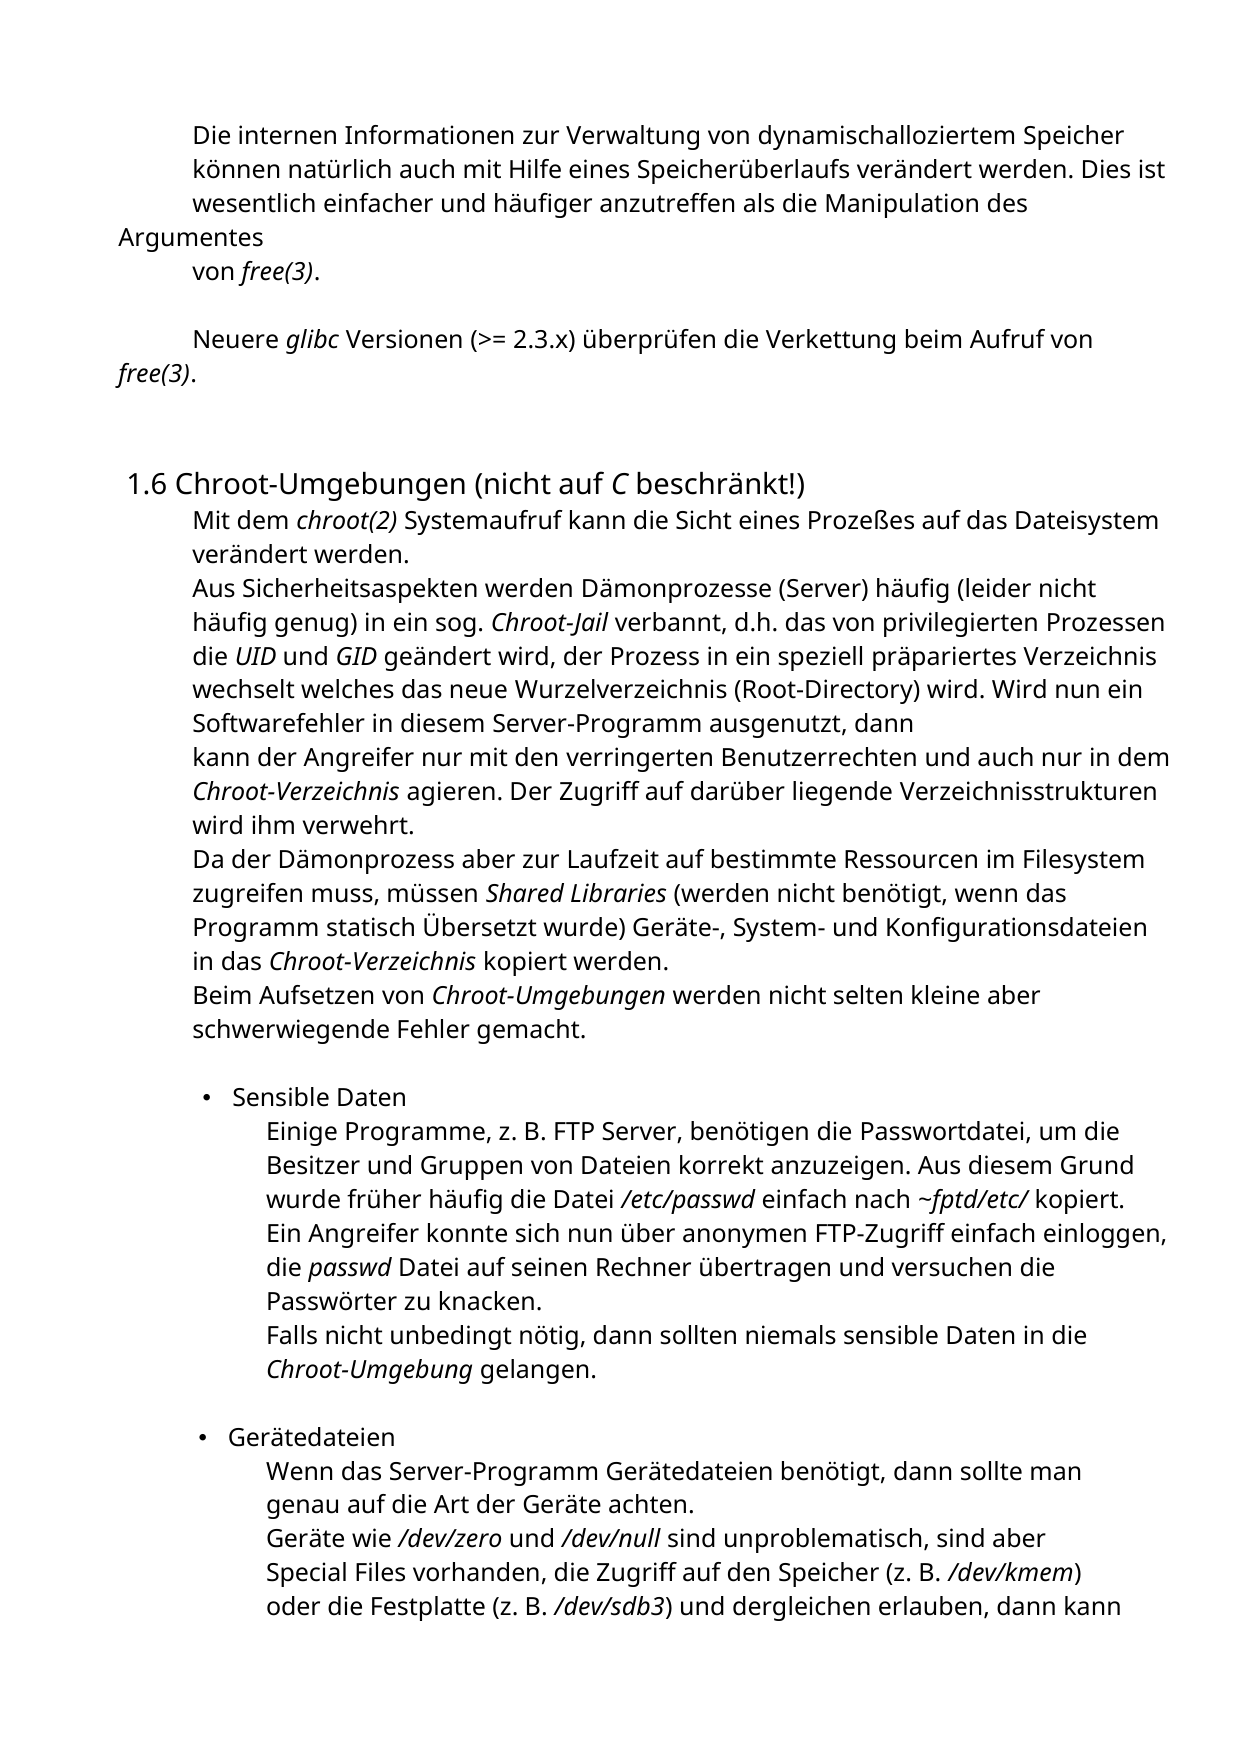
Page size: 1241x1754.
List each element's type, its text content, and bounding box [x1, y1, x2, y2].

text Einige Programme, z. B. FTP Server, benötigen die Passwortdatei, um die [118, 1114, 1173, 1148]
text genau auf die Art der Geräte achten. [118, 1487, 1173, 1521]
list Sensible Daten [202, 1080, 1173, 1114]
text in das Chroot-Verzeichnis kopiert werden. [118, 944, 1173, 978]
text Besitzer und Gruppen von Dateien korrekt anzuzeigen. Aus diesem Grund [118, 1148, 1173, 1182]
text die UID und GID geändert wird, der Prozess in ein speziell präpariertes Verzeichnis [118, 638, 1173, 672]
text wesentlich einfacher und häufiger anzutreffen als die Manipulation des Argumentes [118, 186, 1173, 254]
text kann der Angreifer nur mit den verringerten Benutzerrechten und auch nur in dem [118, 740, 1173, 774]
text Mit dem chroot(2) Systemaufruf kann die Sicht eines Prozeßes auf das Dateisystem [118, 503, 1173, 537]
text Da der Dämonprozess aber zur Laufzeit auf bestimmte Ressourcen im Filesystem [118, 842, 1173, 876]
text Passwörter zu knacken. [118, 1284, 1173, 1318]
text schwerwiegende Fehler gemacht. [118, 1012, 1173, 1046]
text können natürlich auch mit Hilfe eines Speicherüberlaufs verändert werden. Dies ist [118, 152, 1173, 186]
text Neuere glibc Versionen (>= 2.3.x) überprüfen die Verkettung beim Aufruf von free(3). [118, 322, 1173, 390]
text Softwarefehler in diesem Server-Programm ausgenutzt, dann [118, 706, 1173, 740]
list Gerätedateien [198, 1419, 1173, 1453]
text häufig genug) in ein sog. Chroot-Jail verbannt, d.h. das von privilegierten Prozessen [118, 604, 1173, 638]
text Die internen Informationen zur Verwaltung von dynamischalloziertem Speicher [118, 118, 1173, 152]
text von free(3). [118, 254, 1173, 288]
text Aus Sicherheitsaspekten werden Dämonprozesse (Server) häufig (leider nicht [118, 571, 1173, 604]
text wird ihm verwehrt. [118, 808, 1173, 842]
text Chroot-Verzeichnis agieren. Der Zugriff auf darüber liegende Verzeichnisstrukturen [118, 774, 1173, 808]
text Wenn das Server-Programm Gerätedateien benötigt, dann sollte man [118, 1453, 1173, 1487]
text Beim Aufsetzen von Chroot-Umgebungen werden nicht selten kleine aber [118, 978, 1173, 1012]
text wechselt welches das neue Wurzelverzeichnis (Root-Directory) wird. Wird nun ein [118, 672, 1173, 706]
text Chroot-Umgebung gelangen. [118, 1352, 1173, 1386]
text Ein Angreifer konnte sich nun über anonymen FTP-Zugriff einfach einloggen, [118, 1216, 1173, 1250]
text verändert werden. [118, 537, 1173, 571]
text wurde früher häufig die Datei /etc/passwd einfach nach ~fptd/etc/ kopiert. [118, 1182, 1173, 1216]
list Chroot-Umgebungen (nicht auf C beschränkt!) [126, 463, 1173, 503]
text die passwd Datei auf seinen Rechner übertragen und versuchen die [118, 1250, 1173, 1284]
text zugreifen muss, müssen Shared Libraries (werden nicht benötigt, wenn das [118, 876, 1173, 910]
text oder die Festplatte (z. B. /dev/sdb3) und dergleichen erlauben, dann kann [118, 1589, 1173, 1623]
text Geräte wie /dev/zero und /dev/null sind unproblematisch, sind aber [118, 1521, 1173, 1555]
text Falls nicht unbedingt nötig, dann sollten niemals sensible Daten in die [118, 1318, 1173, 1352]
text Programm statisch Übersetzt wurde) Geräte-, System- und Konfigurationsdateien [118, 910, 1173, 944]
text Special Files vorhanden, die Zugriff auf den Speicher (z. B. /dev/kmem) [118, 1555, 1173, 1589]
